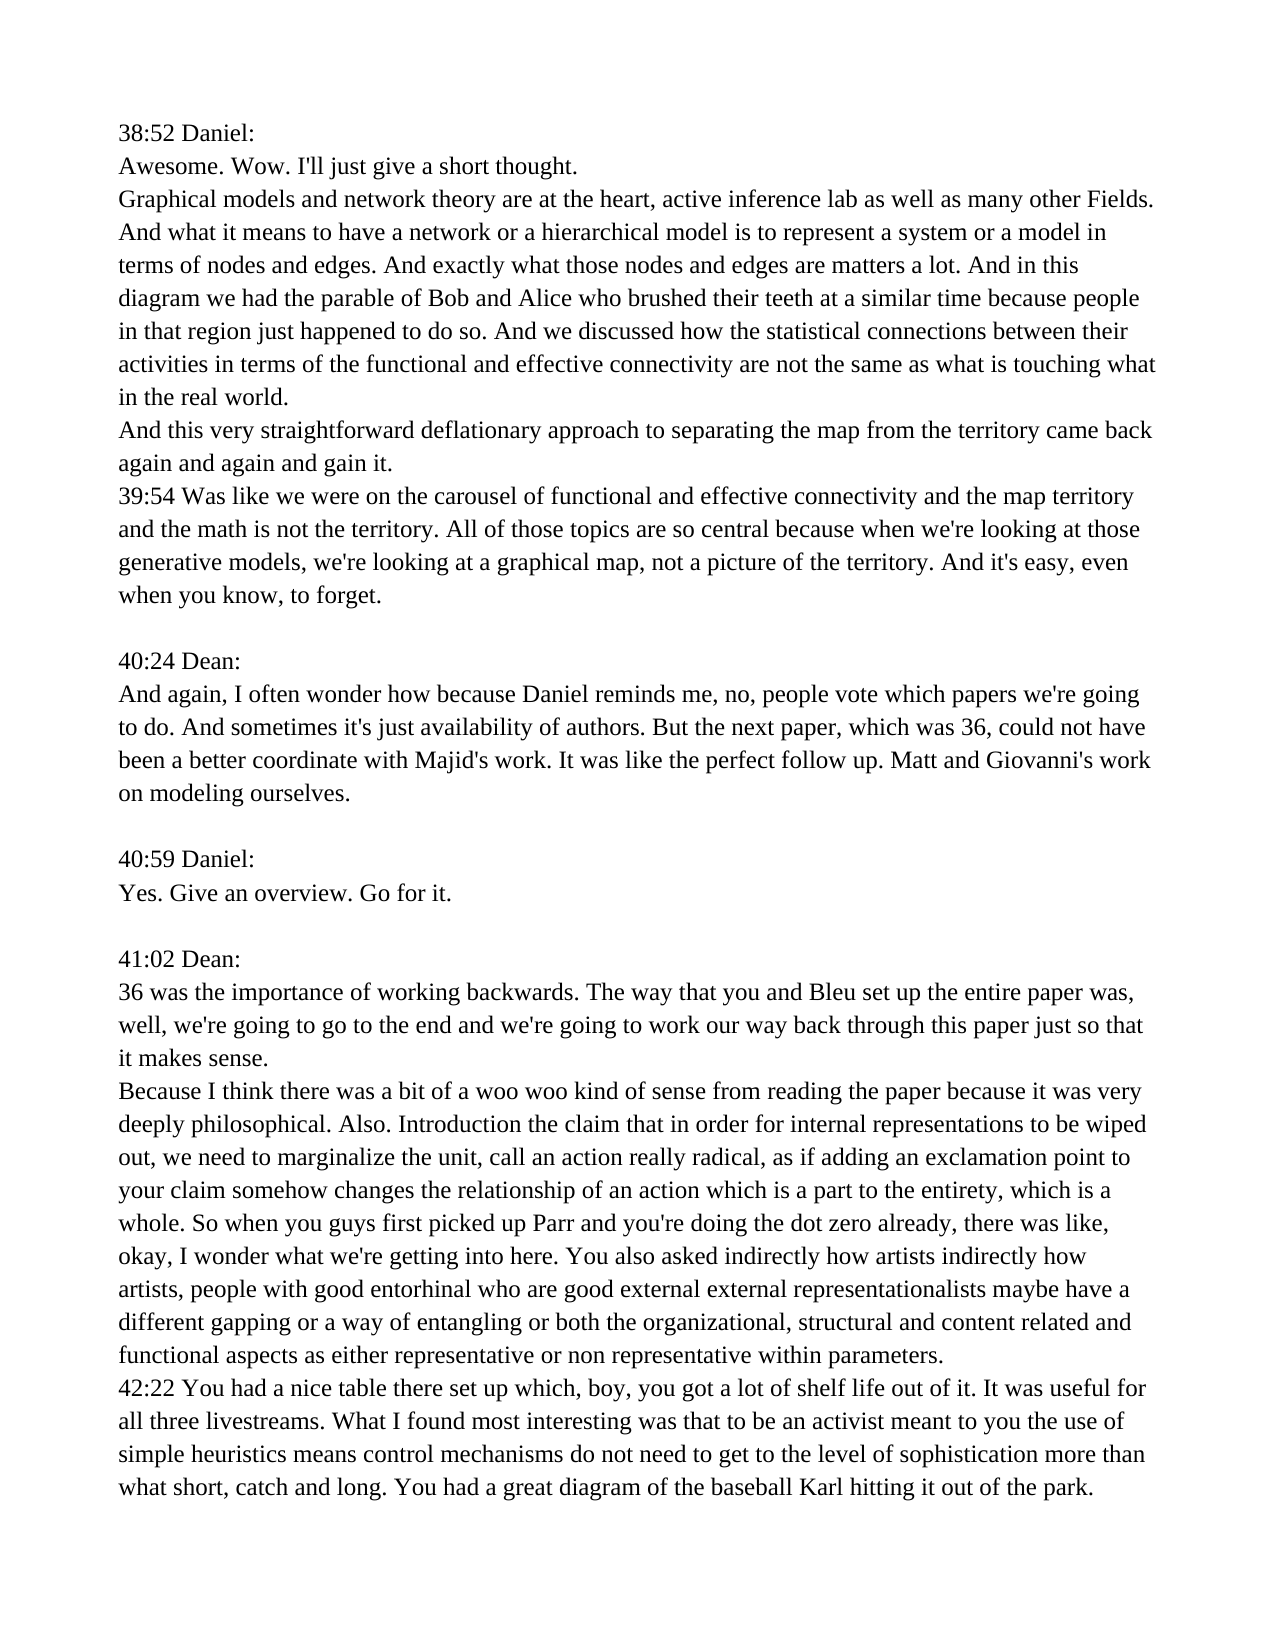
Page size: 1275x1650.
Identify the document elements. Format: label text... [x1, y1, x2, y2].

text 42:22 You had a nice table there set up which, boy, you got a lot of shelf life out of it. It was useful for all three livestreams. What I found most interesting was that to be an activist meant to you the use of simple heuristics means control mechanisms do not need to get to the level of sophistication more than what short, catch and long. You had a great diagram of the baseball Karl hitting it out of the park. [118, 1373, 1157, 1501]
text 40:59 Daniel: [118, 844, 1157, 873]
text Yes. Give an overview. Go for it. [118, 878, 1157, 906]
text Awesome. Wow. I'll just give a short thought. [118, 151, 1157, 180]
text And this very straightforward deflationary approach to separating the map from the territory came back again and again and gain it. [118, 415, 1157, 477]
text 40:24 Dean: [118, 646, 1157, 675]
text 36 was the importance of working backwards. The way that you and Bleu set up the entire paper was, well, we're going to go to the end and we're going to work our way back through this paper just so that it makes sense. [118, 977, 1157, 1071]
text 39:54 Was like we were on the carousel of functional and effective connectivity and the map territory and the math is not the territory. All of those topics are so central because when we're looking at those generative models, we're looking at a graphical map, not a picture of the territory. And it's easy, even when you know, to forget. [118, 481, 1157, 609]
text Because I think there was a bit of a woo woo kind of sense from reading the paper because it was very deeply philosophical. Also. Introduction the claim that in order for internal representations to be wiped out, we need to marginalize the unit, call an action really radical, as if adding an exclamation point to your claim somehow changes the relationship of an action which is a part to the entirety, which is a whole. So when you guys first picked up Parr and you're doing the dot zero already, there was like, okay, I wonder what we're getting into here. You also asked indirectly how artists indirectly how artists, people with good entorhinal who are good external external representationalists maybe have a different gapping or a way of entangling or both the organizational, structural and content related and functional aspects as either representative or non representative within parameters. [118, 1076, 1157, 1369]
text Graphical models and network theory are at the heart, active inference lab as well as many other Fields. And what it means to have a network or a hierarchical model is to represent a system or a model in terms of nodes and edges. And exactly what those nodes and edges are matters a lot. And in this diagram we had the parable of Bob and Alice who brushed their teeth at a similar time because people in that region just happened to do so. And we discussed how the statistical connections between their activities in terms of the functional and effective connectivity are not the same as what is touching what in the real world. [118, 184, 1157, 411]
text 41:02 Dean: [118, 944, 1157, 972]
text 38:52 Daniel: [118, 118, 1157, 147]
text And again, I often wonder how because Daniel reminds me, no, people vote which papers we're going to do. And sometimes it's just availability of authors. But the next paper, which was 36, could not have been a better coordinate with Majid's work. It was like the perfect follow up. Matt and Giovanni's work on modeling ourselves. [118, 679, 1157, 807]
